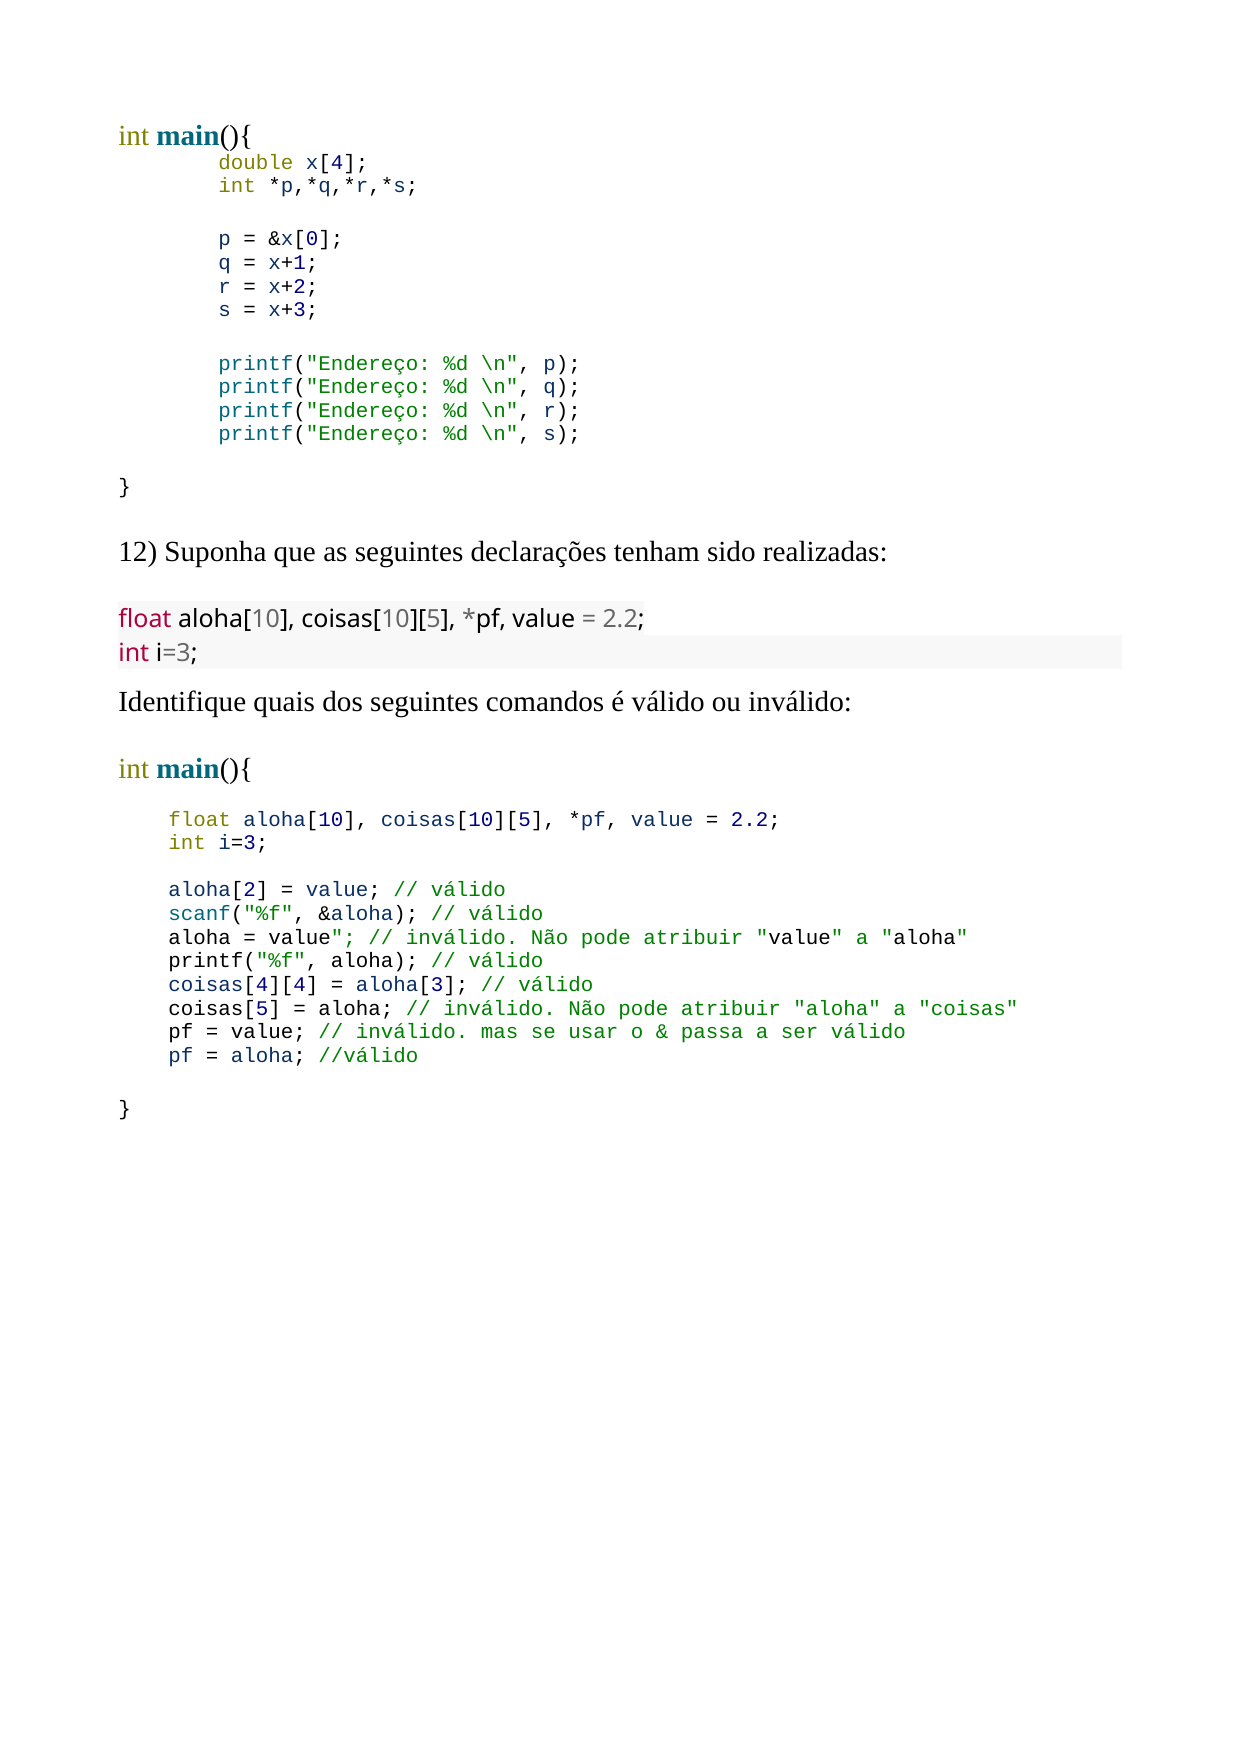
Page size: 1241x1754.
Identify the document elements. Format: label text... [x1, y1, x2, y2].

text printf("Endereço: %d \n", s); [118, 423, 1122, 447]
text 12) Suponha que as seguintes declarações tenham sido realizadas: [118, 534, 1122, 567]
text int main(){ [118, 751, 1122, 785]
text int main(){ [118, 118, 1122, 152]
text scanf("%f", &aloha); // válido [118, 903, 1122, 927]
text printf("%f", aloha); // válido [118, 950, 1122, 974]
text coisas[4][4] = aloha[3]; // válido [118, 974, 1122, 998]
text int i=3; [118, 635, 1122, 669]
text pf = aloha; //válido [118, 1045, 1122, 1069]
text int i=3; [118, 832, 1122, 856]
text pf = value; // inválido. mas se usar o & passa a ser válido [118, 1021, 1122, 1045]
text float aloha[10], coisas[10][5], *pf, value = 2.2; [118, 808, 1122, 832]
text printf("Endereço: %d \n", p); [118, 352, 1122, 376]
text } [118, 1098, 1122, 1122]
text coisas[5] = aloha; // inválido. Não pode atribuir "aloha" a "coisas" [118, 998, 1122, 1021]
text p = &x[0]; [118, 228, 1122, 252]
text int *p,*q,*r,*s; [118, 175, 1122, 199]
text double x[4]; [118, 152, 1122, 175]
text s = x+3; [118, 299, 1122, 323]
text printf("Endereço: %d \n", r); [118, 400, 1122, 423]
text } [118, 477, 1122, 500]
text Identifique quais dos seguintes comandos é válido ou inválido: [118, 684, 1122, 718]
text float aloha[10], coisas[10][5], *pf, value = 2.2; [118, 601, 1122, 635]
text aloha = value"; // inválido. Não pode atribuir "value" a "aloha" [118, 927, 1122, 950]
text printf("Endereço: %d \n", q); [118, 376, 1122, 400]
text r = x+2; [118, 276, 1122, 299]
text q = x+1; [118, 252, 1122, 276]
text aloha[2] = value; // válido [118, 879, 1122, 903]
